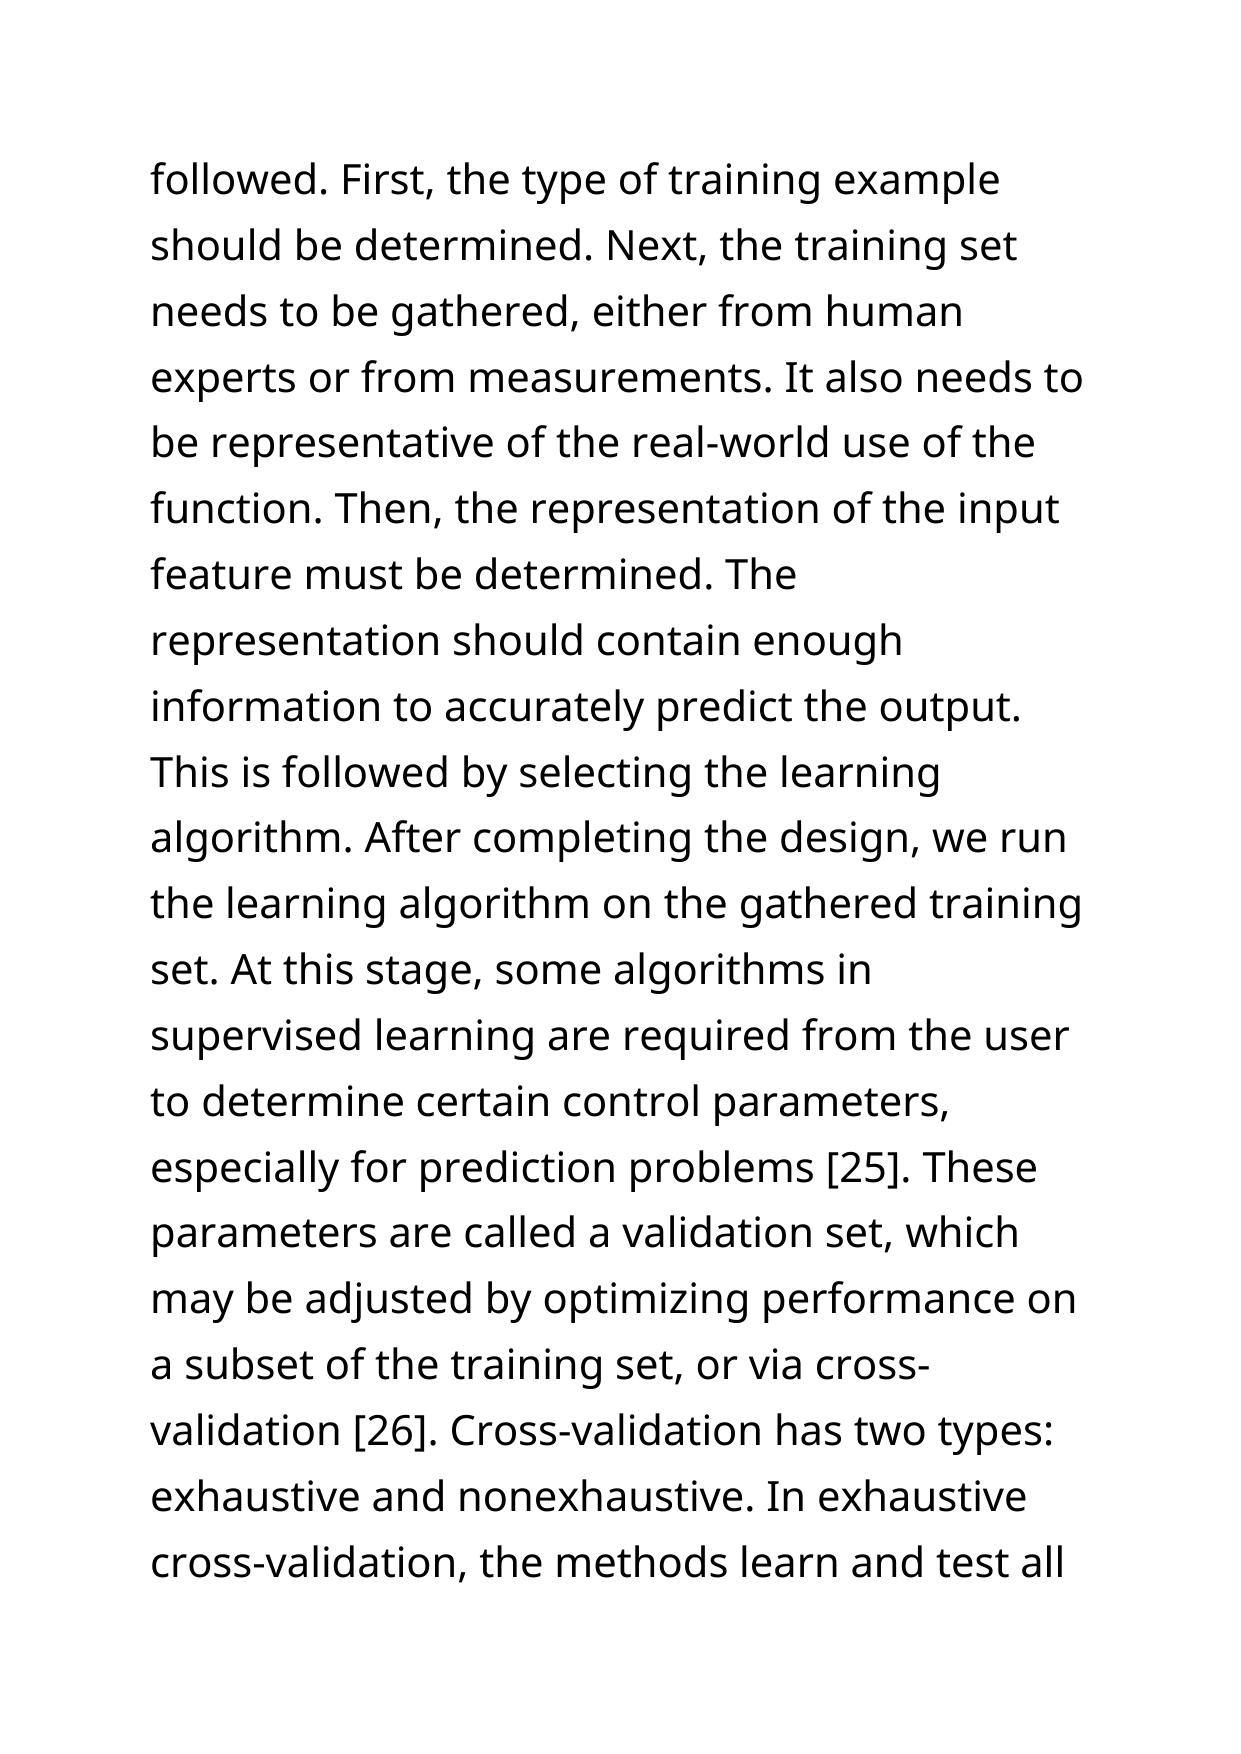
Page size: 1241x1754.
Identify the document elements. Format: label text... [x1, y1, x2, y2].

text followed. First, the type of training example should be determined. Next, the training set needs to be gathered, either from human experts or from measurements. It also needs to be representative of the real-world use of the function. Then, the representation of the input feature must be determined. The representation should contain enough information to accurately predict the output. This is followed by selecting the learning algorithm. After completing the design, we run the learning algorithm on the gathered training set. At this stage, some algorithms in supervised learning are required from the user to determine certain control parameters, especially for prediction problems [25]. These parameters are called a validation set, which may be adjusted by optimizing performance on a subset of the training set, or via cross-validation [26]. Cross-validation has two types: exhaustive and nonexhaustive. In exhaustive cross-validation, the methods learn and test all [150, 150, 1090, 1589]
